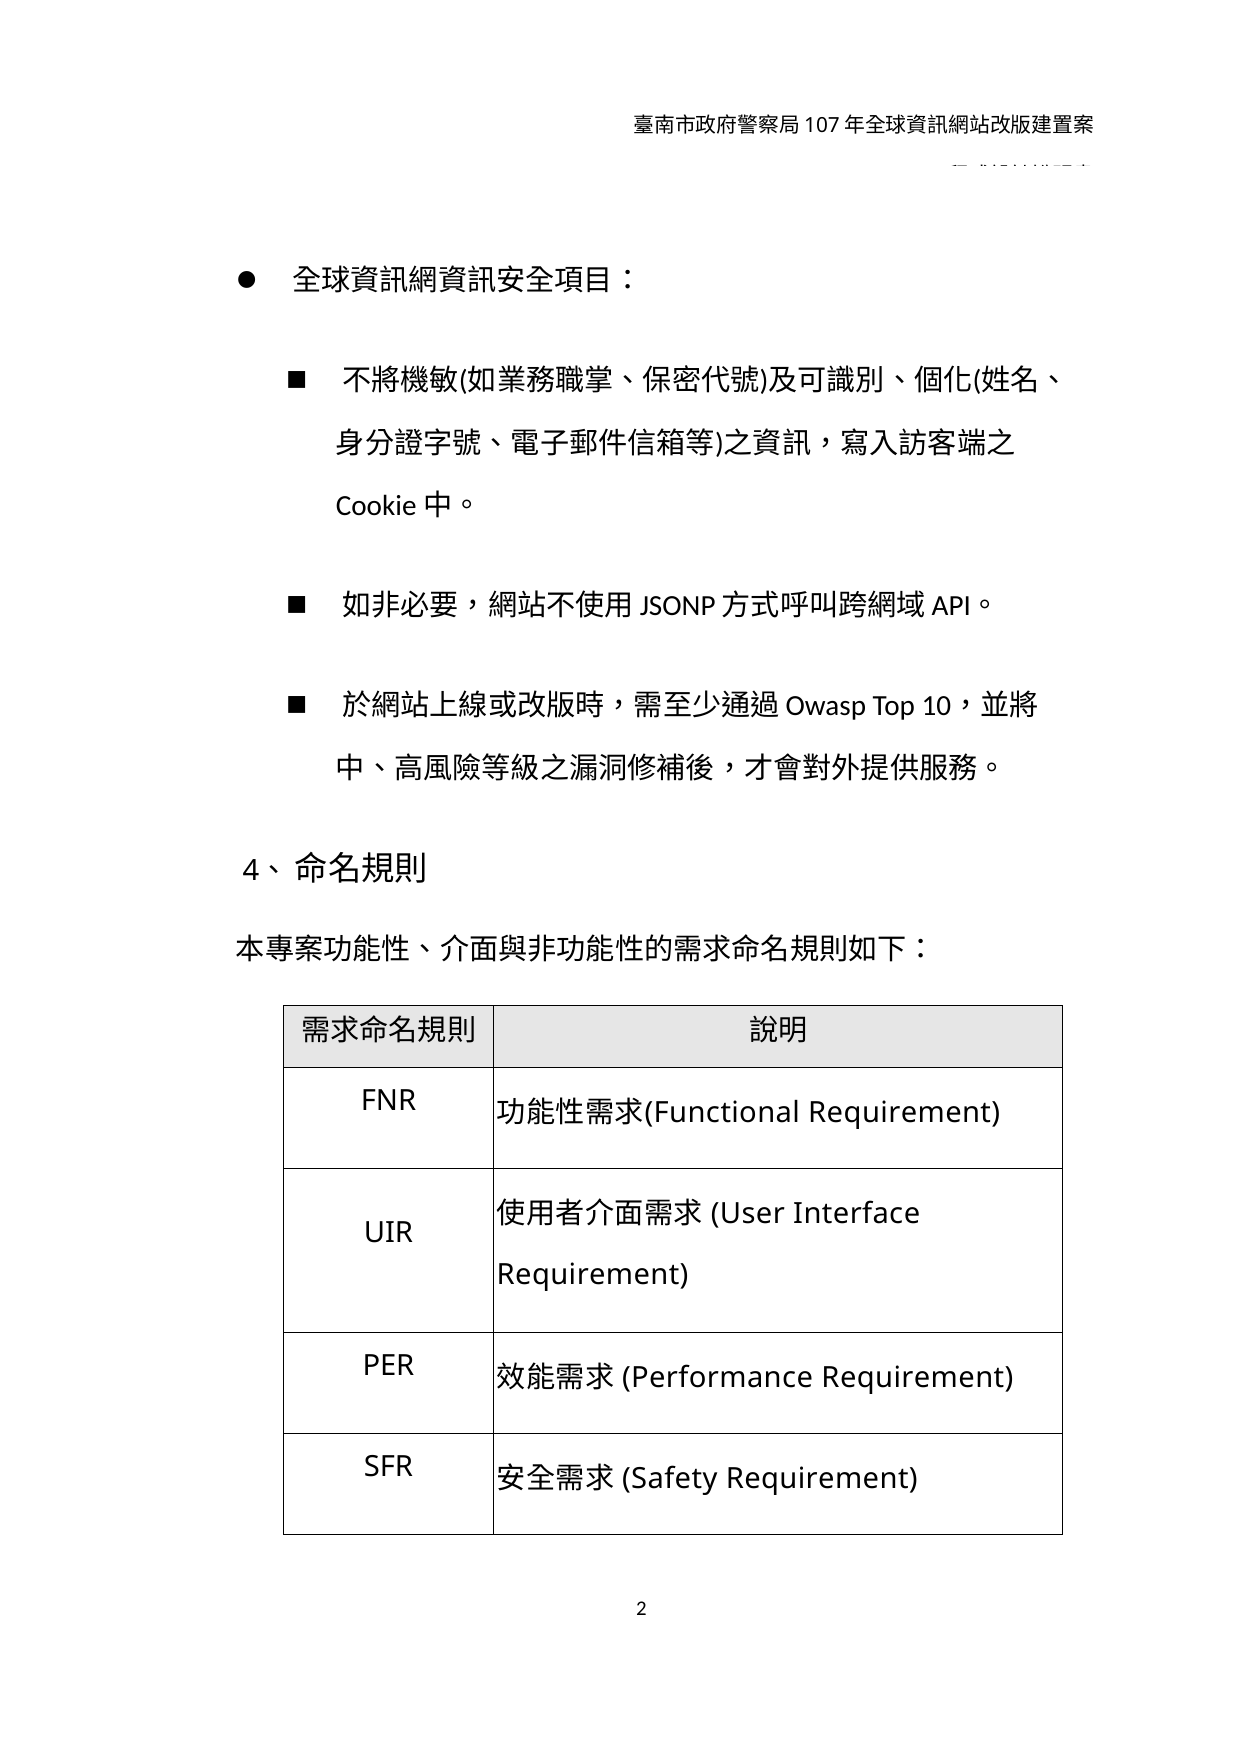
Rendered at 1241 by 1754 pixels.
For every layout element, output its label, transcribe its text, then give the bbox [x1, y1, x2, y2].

table_cell UIR [284, 1169, 493, 1332]
table_header 需求命名規則 [284, 1006, 493, 1067]
table_cell SFR [284, 1434, 493, 1534]
table_cell FNR [284, 1068, 493, 1168]
table_cell 功能性需求(Functional Requirement) [494, 1068, 1062, 1168]
list 如非必要，網站不使用JSONP方式呼叫跨網域API。 [286, 561, 1063, 624]
list 於網站上線或改版時，需至少通過Owasp Top 10，並將中、高風險等級之漏洞修補後，才會對外提供服務。 [286, 661, 1063, 786]
table_header 說明 [494, 1006, 1062, 1067]
table_cell 效能需求 (Performance Requirement) [494, 1333, 1062, 1433]
text 本專案功能性、介面與非功能性的需求命名規則如下： [177, 905, 1063, 967]
subtitle 命名規則 [242, 824, 1063, 886]
list 不將機敏(如業務職掌、保密代號)及可識別、個化(姓名、身分證字號、電子郵件信箱等)之資訊，寫入訪客端之 Cookie 中。 [286, 336, 1063, 524]
table_cell 安全需求 (Safety Requirement) [494, 1434, 1062, 1534]
table_cell PER [284, 1333, 493, 1433]
list 全球資訊網資訊安全項目： [236, 236, 1063, 299]
table_cell 使用者介面需求 (User Interface Requirement) [494, 1169, 1062, 1332]
